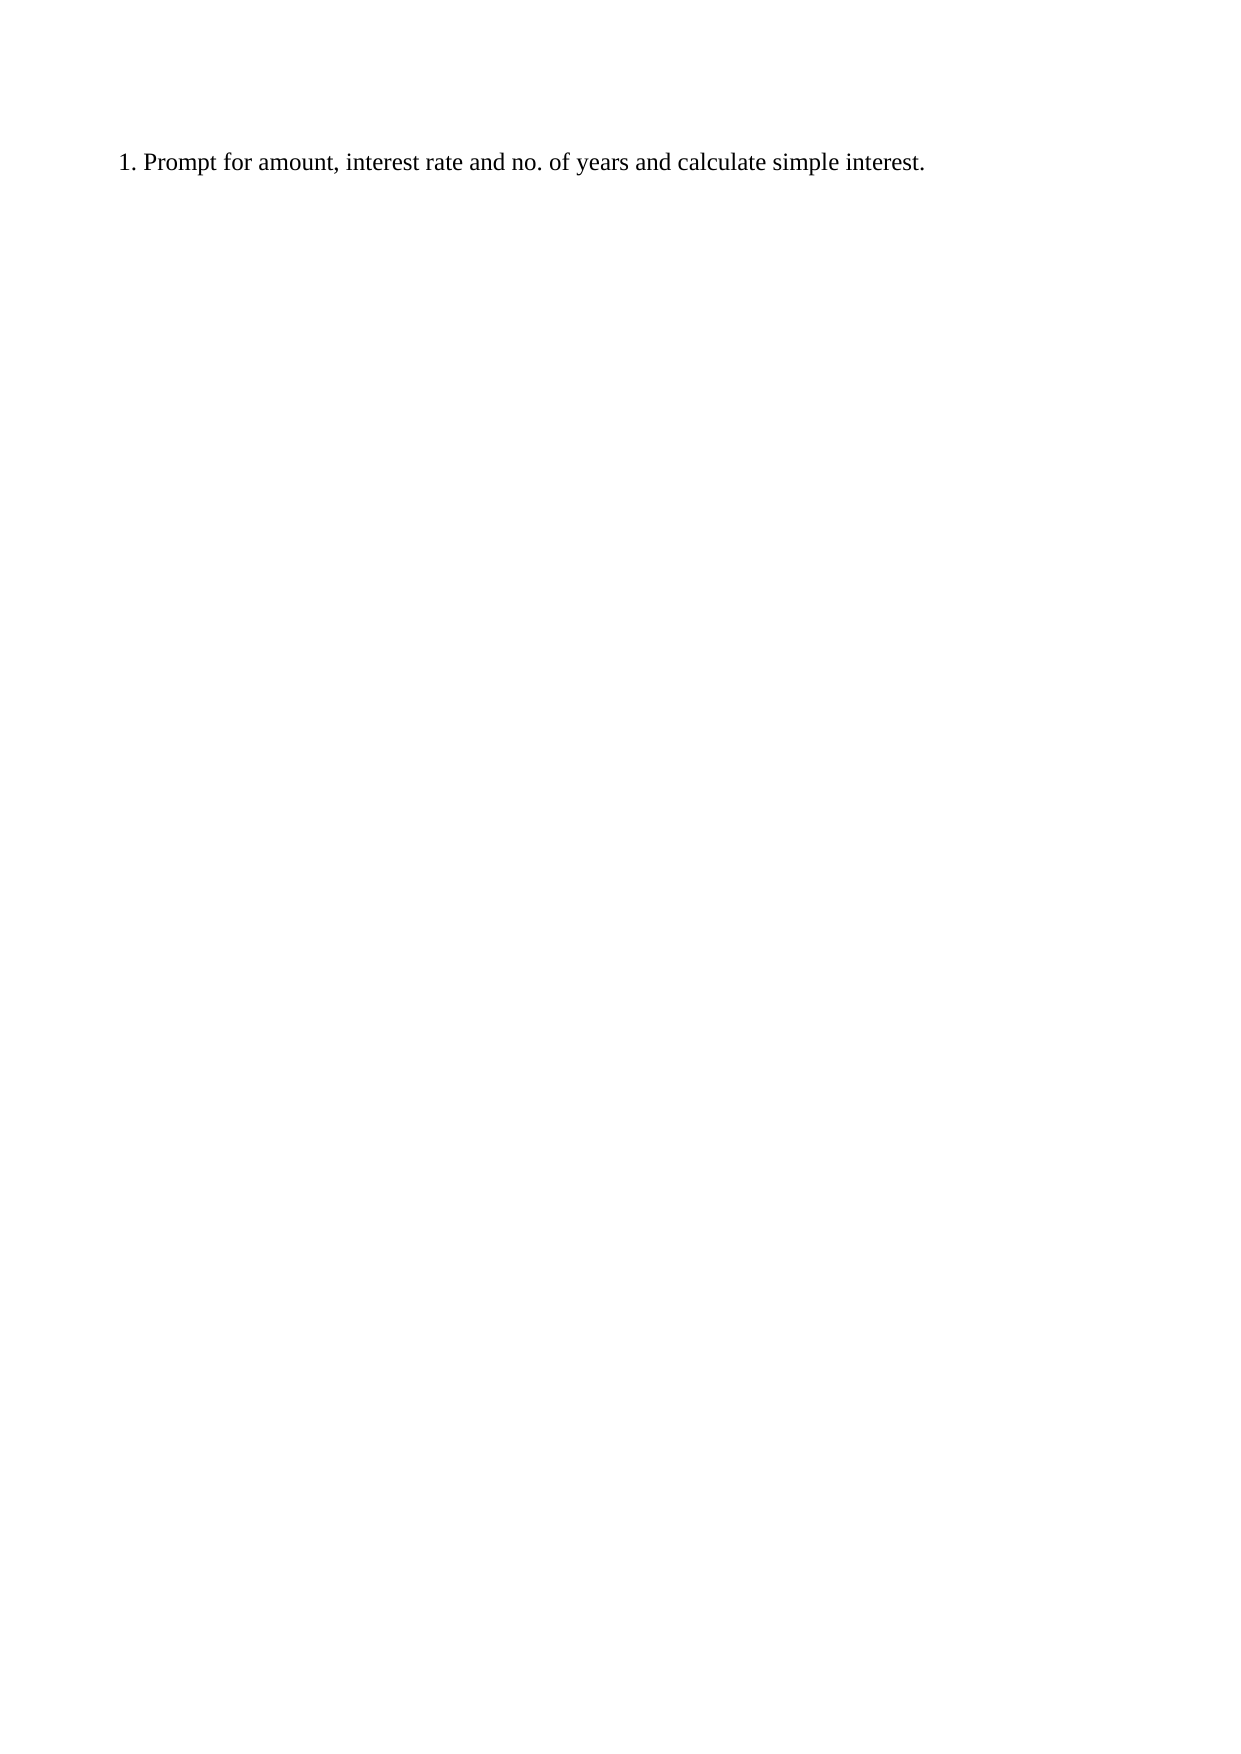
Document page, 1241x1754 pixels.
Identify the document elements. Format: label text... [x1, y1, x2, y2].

text 1. Prompt for amount, interest rate and no. of years and calculate simple interest. [118, 147, 1122, 176]
